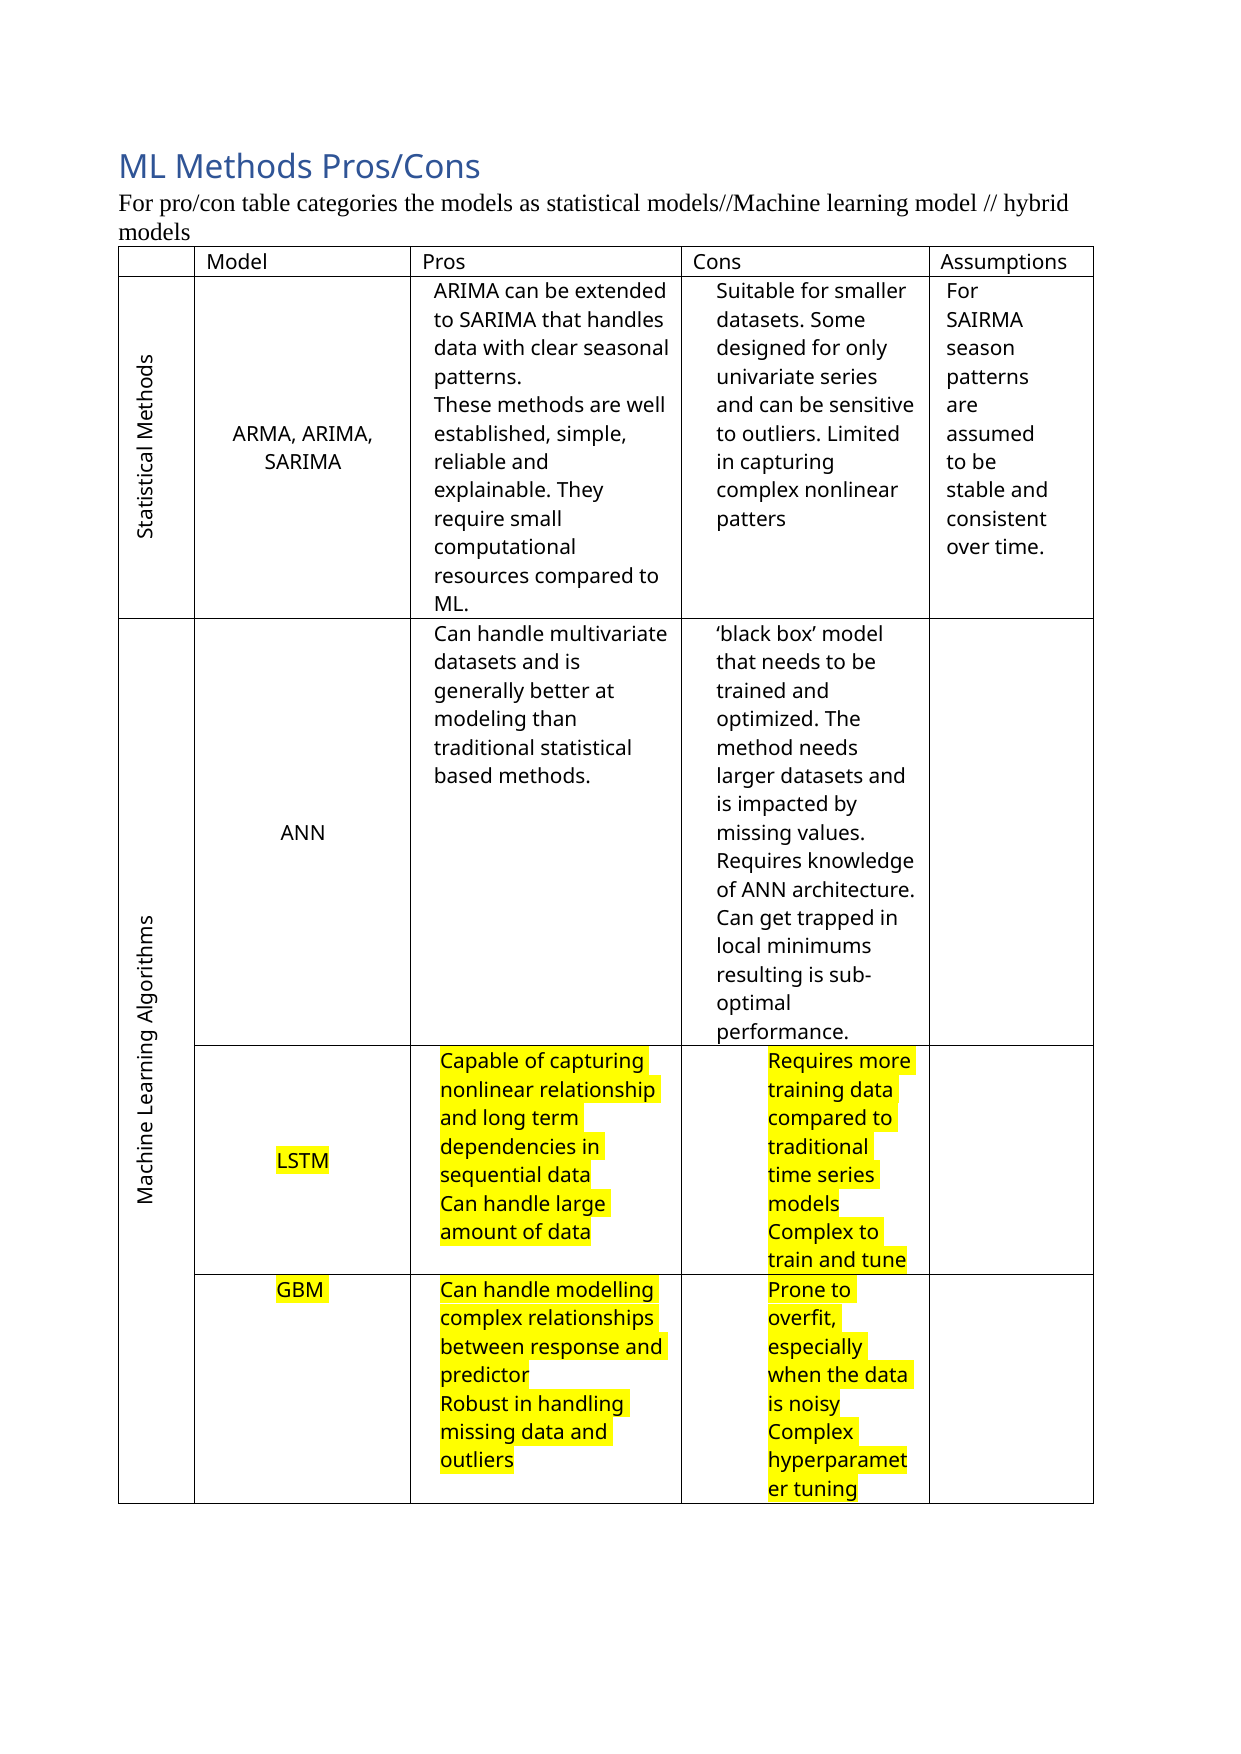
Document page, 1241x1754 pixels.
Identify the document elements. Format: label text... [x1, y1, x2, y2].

table_header Assumptions [930, 247, 1093, 276]
table_cell ARMA, ARIMA, SARIMA [195, 277, 410, 618]
table_cell [930, 1275, 1093, 1502]
table_cell ANN [195, 619, 410, 1045]
table_header Model [195, 247, 410, 276]
table_cell Requires more training data compared to traditional time series models Complex to train and tune [682, 1046, 929, 1274]
text For pro/con table categories the models as statistical models//Machine learning model // hybrid models [118, 188, 1122, 246]
table_header [119, 247, 194, 276]
table_header Cons [682, 247, 929, 276]
table_cell Suitable for smaller datasets. Some designed for only univariate series and can be sensitive to outliers. Limited in capturing complex nonlinear patters [682, 277, 929, 618]
table_cell Prone to overfit, especially when the data is noisy Complex hyperparameter tuning [682, 1275, 929, 1502]
table_cell Can handle modelling complex relationships between response and predictor Robust in handling missing data and outliers [411, 1275, 681, 1502]
table_cell [930, 619, 1093, 1045]
table_cell LSTM [195, 1046, 410, 1274]
table_cell [930, 1046, 1093, 1274]
subtitle ML Methods Pros/Cons [118, 143, 1122, 188]
table_cell ‘black box’ model that needs to be trained and optimized. The method needs larger datasets and is impacted by missing values. Requires knowledge of ANN architecture. Can get trapped in local minimums resulting is sub-optimal performance. [682, 619, 929, 1045]
table_cell For SAIRMA season patterns are assumed to be stable and consistent over time. [930, 277, 1093, 618]
table_cell Statistical Methods [119, 277, 194, 618]
table_header Pros [411, 247, 681, 276]
table_cell Machine Learning Algorithms [119, 619, 194, 1502]
table_cell GBM [195, 1275, 410, 1502]
table_cell Can handle multivariate datasets and is generally better at modeling than traditional statistical based methods. [411, 619, 681, 1045]
table_cell Capable of capturing nonlinear relationship and long term dependencies in sequential data Can handle large amount of data [411, 1046, 681, 1274]
table_cell ARIMA can be extended to SARIMA that handles data with clear seasonal patterns. These methods are well established, simple, reliable and explainable. They require small computational resources compared to ML. [411, 277, 681, 618]
